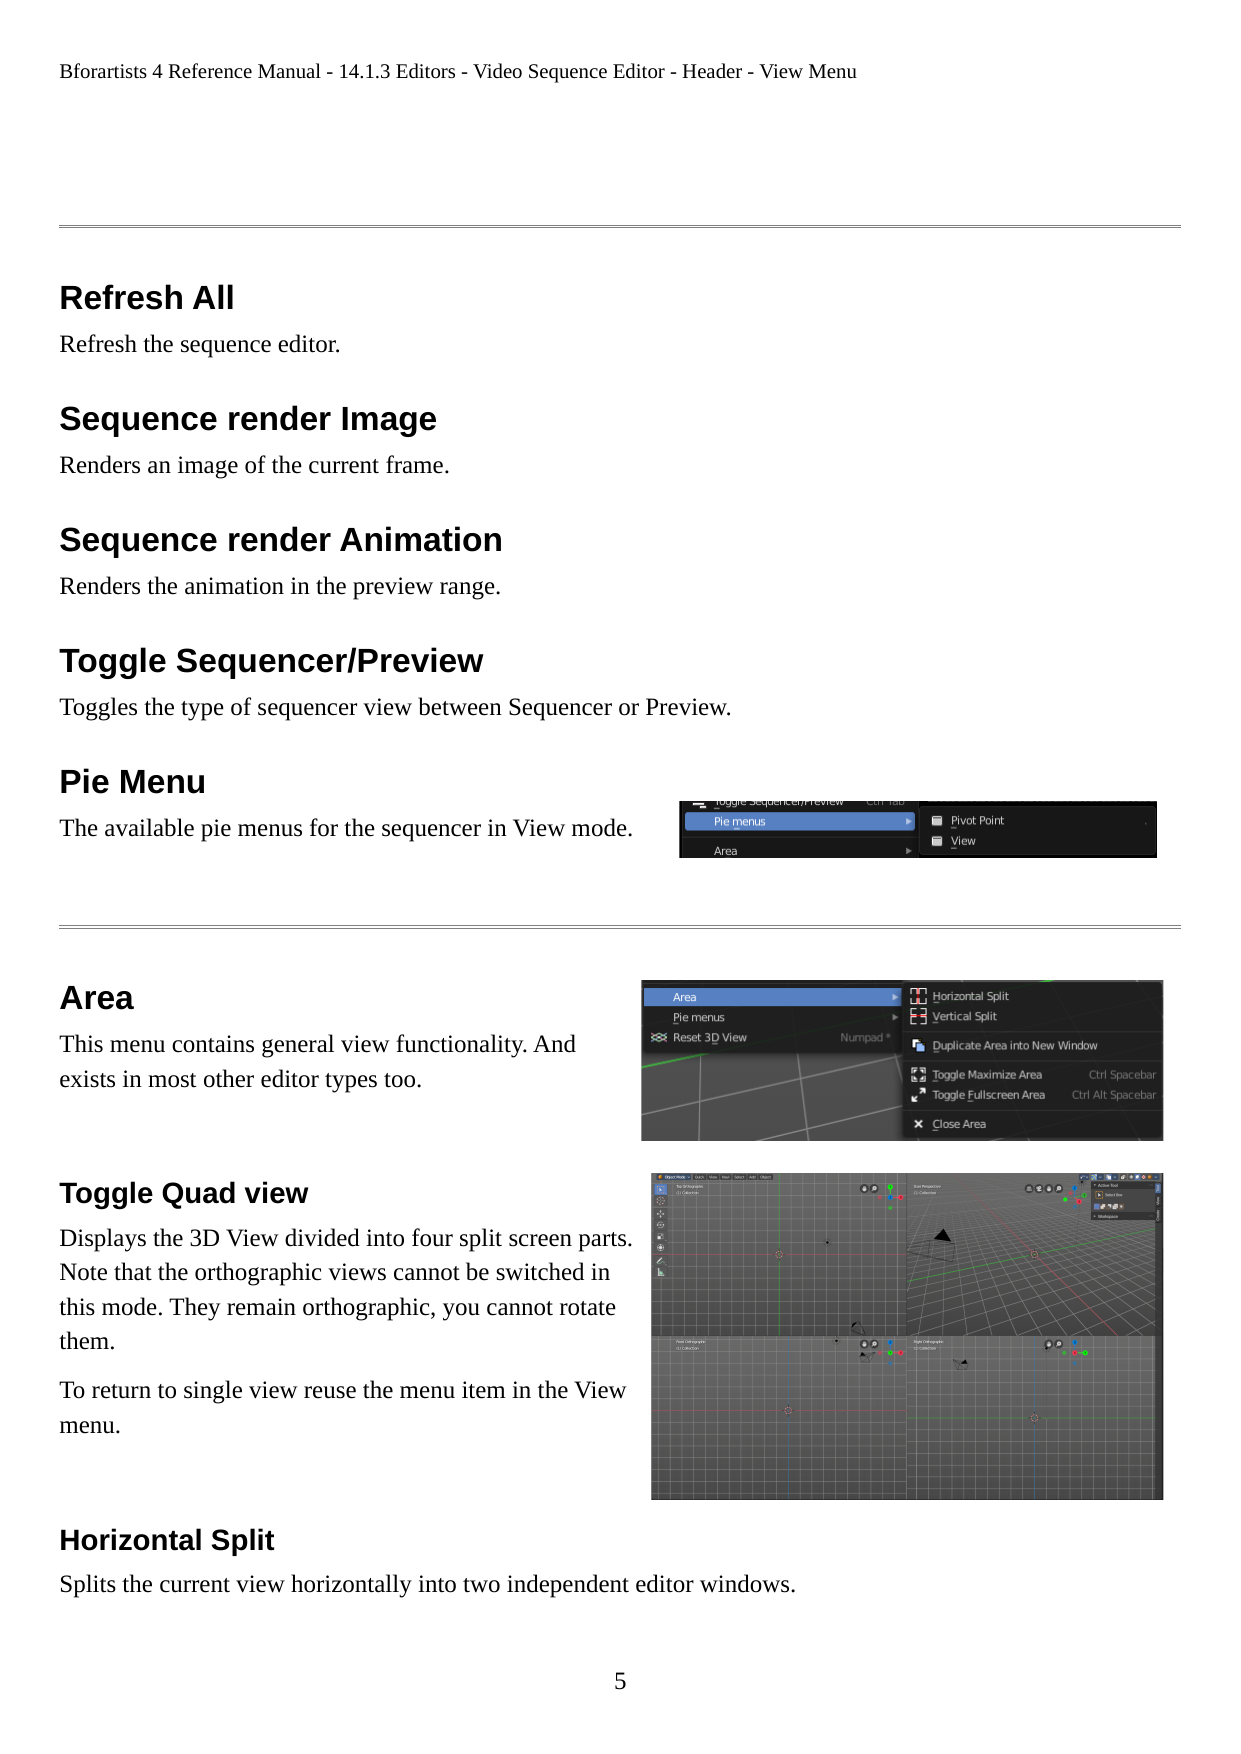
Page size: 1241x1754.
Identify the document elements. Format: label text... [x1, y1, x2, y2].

text To return to single view reuse the menu item in the View menu. [59, 1375, 651, 1438]
subtitle Sequence render Image [59, 399, 1181, 437]
subtitle Sequence render Animation [59, 520, 1181, 558]
subtitle Area [59, 978, 1181, 1017]
subtitle Toggle Quad view [59, 1176, 651, 1210]
subtitle [1164, 1176, 1181, 1210]
text The available pie menus for the sequencer in View mode. [59, 813, 679, 842]
picture [679, 801, 1157, 858]
subtitle Horizontal Split [59, 1522, 1181, 1556]
subtitle Refresh All [59, 278, 1181, 316]
subtitle Toggle Sequencer/Preview [59, 641, 1181, 679]
subtitle Pie Menu [59, 762, 1181, 801]
text Toggles the type of sequencer view between Sequencer or Preview. [59, 692, 1181, 721]
text Renders the animation in the preview range. [59, 571, 1181, 600]
text This menu contains general view functionality. And exists in most other editor types too. [59, 1029, 641, 1092]
text Splits the current view horizontally into two independent editor windows. [59, 1569, 1181, 1597]
picture [651, 1173, 1164, 1500]
text Displays the 3D View divided into four split screen parts. Note that the orthographic views cannot be switched in this mode. They remain orthographic, you cannot rotate them. [59, 1223, 651, 1355]
text Renders an image of the current frame. [59, 450, 1181, 479]
picture [641, 980, 1164, 1141]
text Refresh the sequence editor. [59, 329, 1181, 358]
